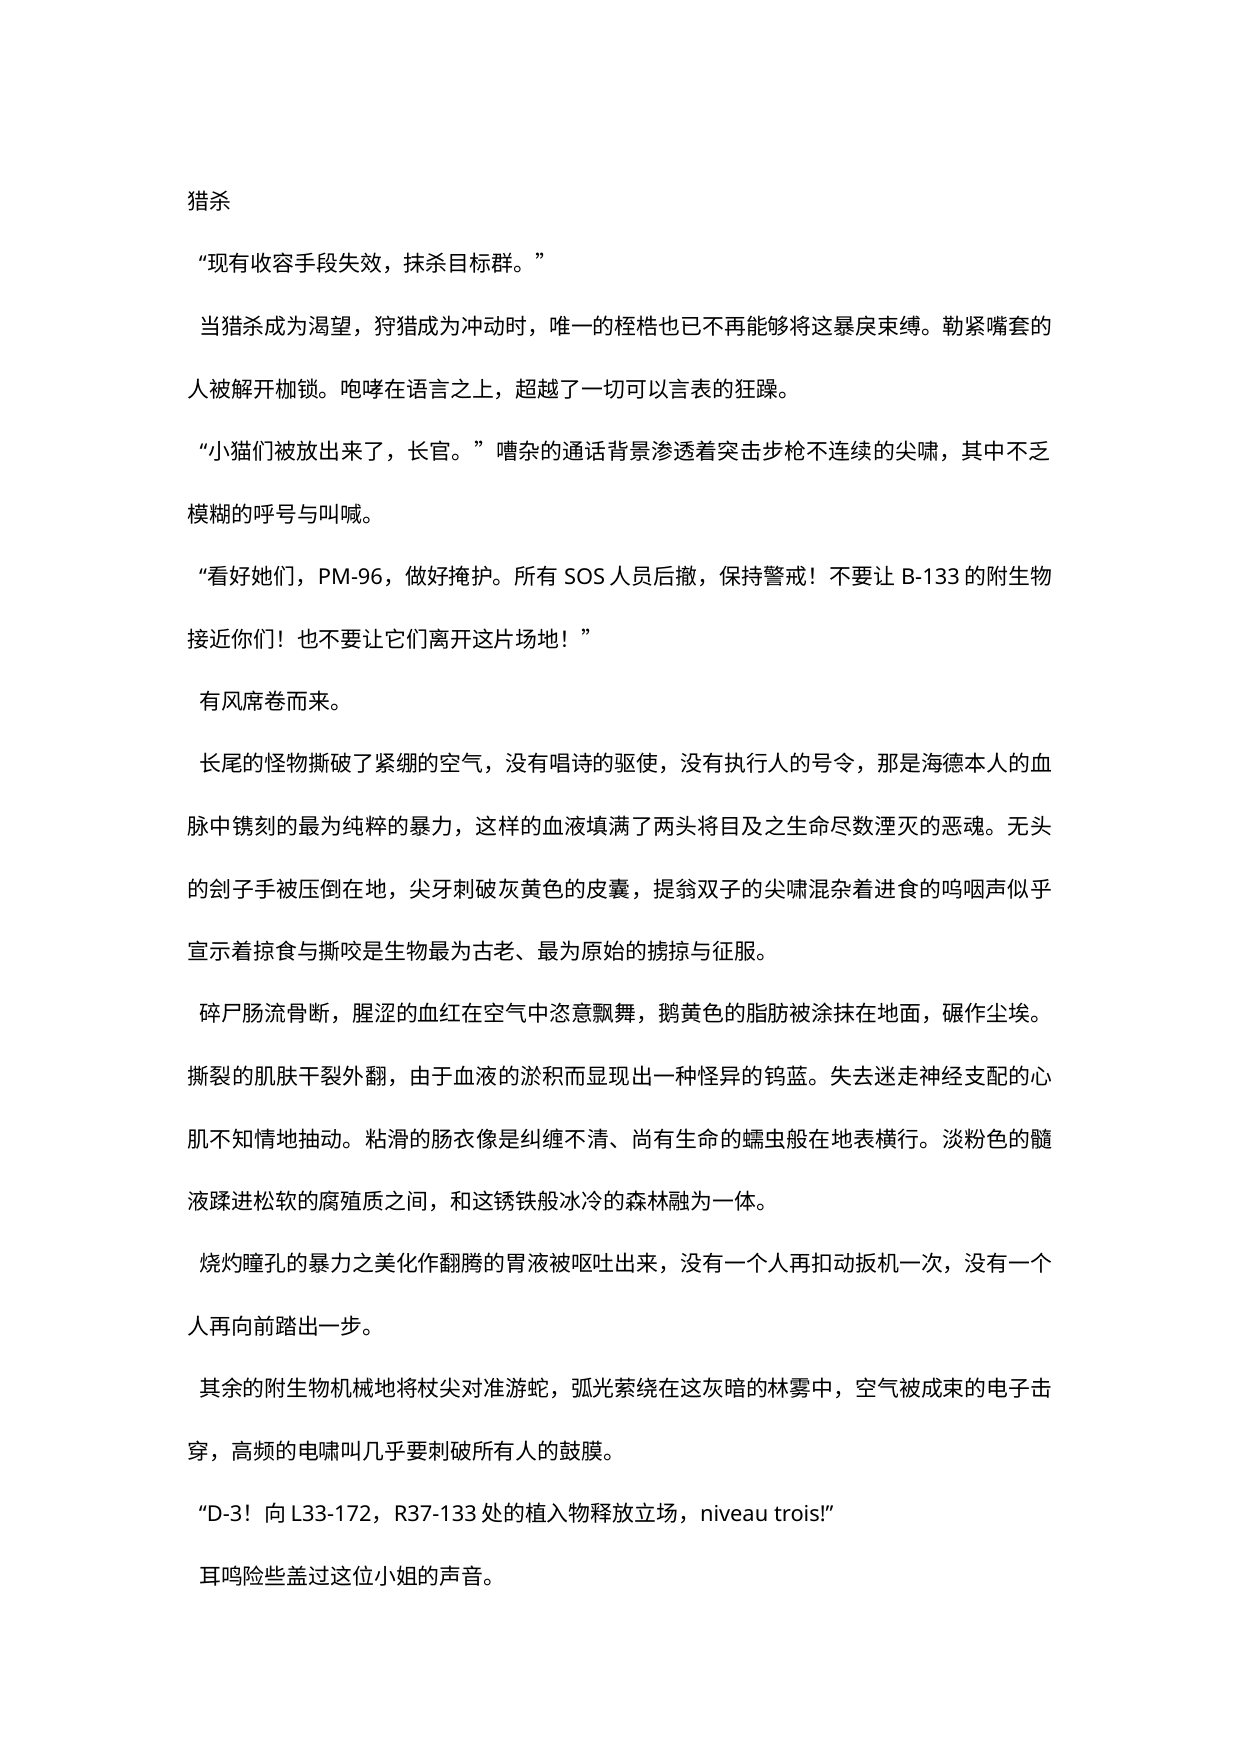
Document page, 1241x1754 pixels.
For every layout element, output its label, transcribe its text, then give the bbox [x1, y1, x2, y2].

text “现有收容手段失效，抹杀目标群。” [187, 221, 1053, 283]
text “小猫们被放出来了，长官。”嘈杂的通话背景渗透着突击步枪不连续的尖啸，其中不乏模糊的呼号与叫喊。 [187, 408, 1053, 533]
text “看好她们，PM-96，做好掩护。所有SOS人员后撤，保持警戒！不要让B-133的附生物接近你们！也不要让它们离开这片场地！” [187, 533, 1053, 658]
text 耳鸣险些盖过这位小姐的声音。 [187, 1533, 1053, 1596]
text 碎尸肠流骨断，腥涩的血红在空气中恣意飘舞，鹅黄色的脂肪被涂抹在地面，碾作尘埃。撕裂的肌肤干裂外翻，由于血液的淤积而显现出一种怪异的钨蓝。失去迷走神经支配的心肌不知情地抽动。粘滑的肠衣像是纠缠不清、尚有生命的蠕虫般在地表横行。淡粉色的髓液蹂进松软的腐殖质之间，和这锈铁般冰冷的森林融为一体。 [187, 971, 1053, 1221]
text 猎杀 [187, 158, 1053, 221]
text “D-3！向L33-172，R37-133处的植入物释放立场，niveau trois!” [187, 1471, 1053, 1533]
text 其余的附生物机械地将杖尖对准游蛇，弧光萦绕在这灰暗的林雾中，空气被成束的电子击穿，高频的电啸叫几乎要刺破所有人的鼓膜。 [187, 1346, 1053, 1471]
text 烧灼瞳孔的暴力之美化作翻腾的胃液被呕吐出来，没有一个人再扣动扳机一次，没有一个人再向前踏出一步。 [187, 1221, 1053, 1346]
text 有风席卷而来。 [187, 658, 1053, 721]
text 长尾的怪物撕破了紧绷的空气，没有唱诗的驱使，没有执行人的号令，那是海德本人的血脉中镌刻的最为纯粹的暴力，这样的血液填满了两头将目及之生命尽数湮灭的恶魂。无头的刽子手被压倒在地，尖牙刺破灰黄色的皮囊，提翁双子的尖啸混杂着进食的呜咽声似乎宣示着掠食与撕咬是生物最为古老、最为原始的掳掠与征服。 [187, 721, 1053, 971]
text 当猎杀成为渴望，狩猎成为冲动时，唯一的桎梏也已不再能够将这暴戾束缚。勒紧嘴套的人被解开枷锁。咆哮在语言之上，超越了一切可以言表的狂躁。 [187, 283, 1053, 408]
